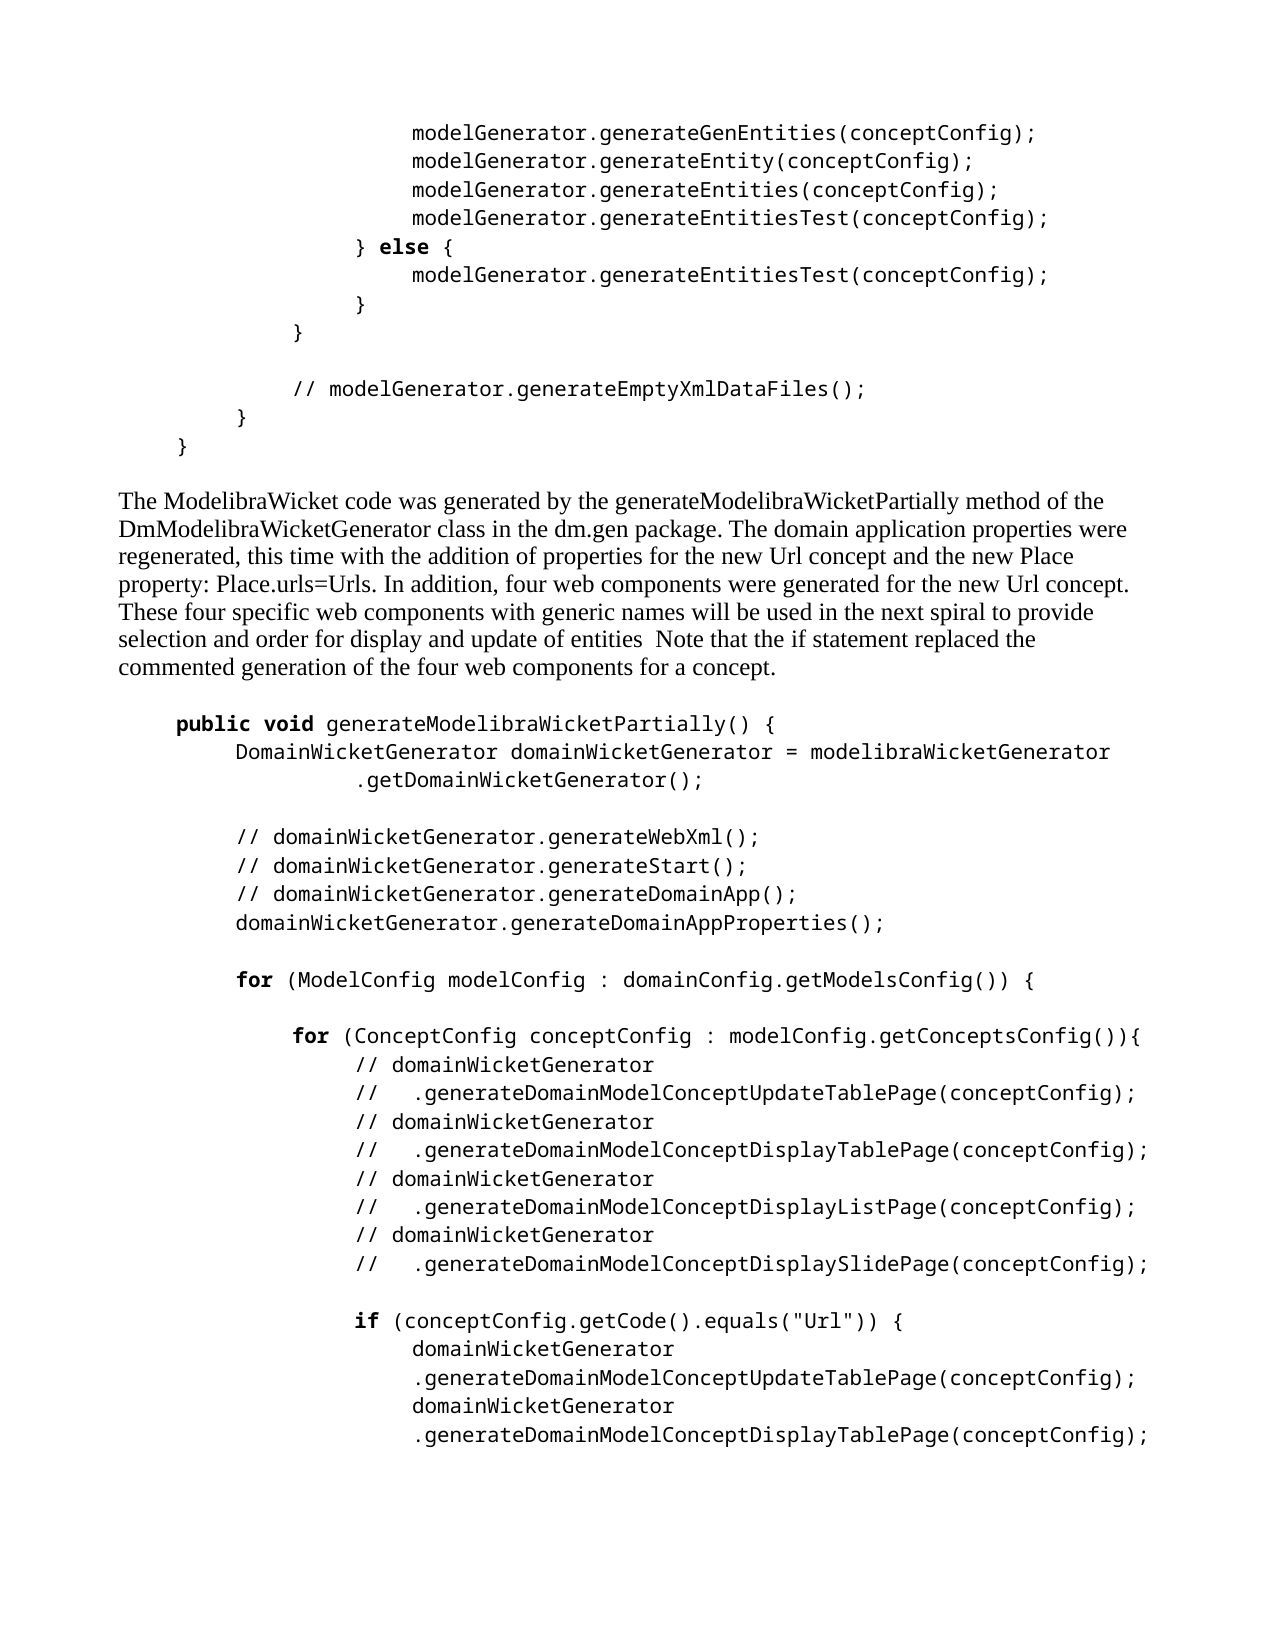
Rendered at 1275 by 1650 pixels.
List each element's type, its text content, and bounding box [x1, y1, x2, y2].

text } [118, 289, 1157, 317]
text domainWicketGenerator [118, 1391, 1157, 1420]
text // domainWicketGenerator.generateWebXml(); [118, 822, 1157, 851]
text // .generateDomainModelConceptDisplayTablePage(conceptConfig); [118, 1135, 1157, 1164]
text // modelGenerator.generateEmptyXmlDataFiles(); [118, 374, 1157, 402]
text for (ModelConfig modelConfig : domainConfig.getModelsConfig()) { [118, 965, 1157, 993]
text .generateDomainModelConceptUpdateTablePage(conceptConfig); [118, 1363, 1157, 1391]
text modelGenerator.generateEntitiesTest(conceptConfig); [118, 260, 1157, 289]
text DomainWicketGenerator domainWicketGenerator = modelibraWicketGenerator [118, 737, 1157, 766]
text } else { [118, 232, 1157, 260]
text // .generateDomainModelConceptDisplaySlidePage(conceptConfig); [118, 1249, 1157, 1277]
text // .generateDomainModelConceptDisplayListPage(conceptConfig); [118, 1192, 1157, 1221]
text } [118, 317, 1157, 346]
text // domainWicketGenerator [118, 1221, 1157, 1249]
text } [118, 431, 1157, 459]
text // domainWicketGenerator.generateDomainApp(); [118, 879, 1157, 908]
text modelGenerator.generateGenEntities(conceptConfig); [118, 118, 1157, 147]
text // domainWicketGenerator [118, 1164, 1157, 1192]
text domainWicketGenerator [118, 1334, 1157, 1363]
text // .generateDomainModelConceptUpdateTablePage(conceptConfig); [118, 1078, 1157, 1107]
text .generateDomainModelConceptDisplayTablePage(conceptConfig); [118, 1420, 1157, 1448]
text modelGenerator.generateEntitiesTest(conceptConfig); [118, 203, 1157, 232]
text .getDomainWicketGenerator(); [118, 766, 1157, 794]
text // domainWicketGenerator.generateStart(); [118, 851, 1157, 879]
text for (ConceptConfig conceptConfig : modelConfig.getConceptsConfig()){ [118, 1022, 1157, 1050]
text // domainWicketGenerator [118, 1050, 1157, 1078]
text domainWicketGenerator.generateDomainAppProperties(); [118, 908, 1157, 936]
text The ModelibraWicket code was generated by the generateModelibraWicketPartially method of the DmModelibraWicketGenerator class in the dm.gen package. The domain application properties were regenerated, this time with the addition of properties for the new Url concept and the new Place property: Place.urls=Urls. In addition, four web components were generated for the new Url concept. These four specific web components with generic names will be used in the next spiral to provide selection and order for display and update of entities Note that the if statement replaced the commented generation of the four web components for a concept. [118, 487, 1157, 681]
text modelGenerator.generateEntities(conceptConfig); [118, 175, 1157, 203]
text if (conceptConfig.getCode().equals("Url")) { [118, 1306, 1157, 1334]
text // domainWicketGenerator [118, 1107, 1157, 1135]
text } [118, 402, 1157, 431]
text public void generateModelibraWicketPartially() { [118, 709, 1157, 737]
text modelGenerator.generateEntity(conceptConfig); [118, 147, 1157, 175]
